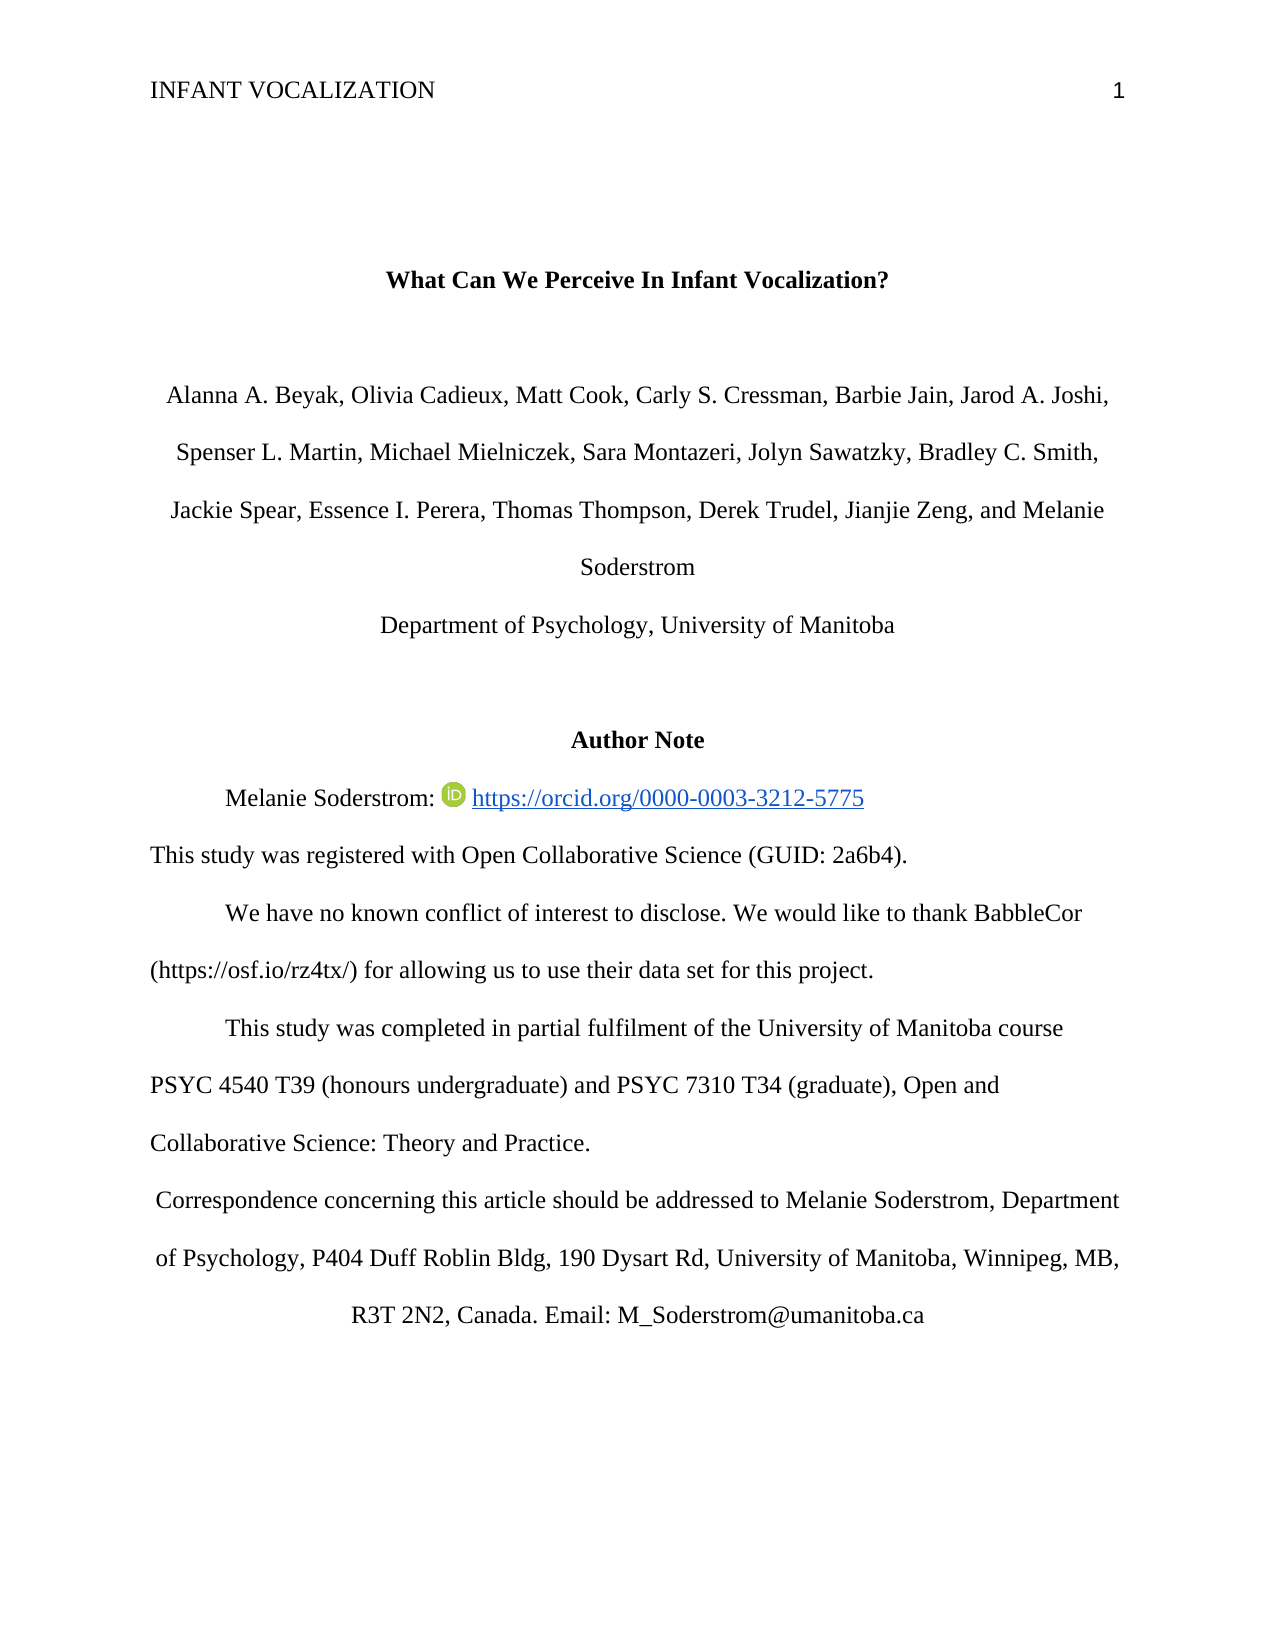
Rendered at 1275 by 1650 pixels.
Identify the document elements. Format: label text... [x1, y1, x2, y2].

text This study was registered with Open Collaborative Science (GUID: 2a6b4). [150, 841, 1125, 869]
picture [441, 782, 466, 807]
text We have no known conflict of interest to disclose. We would like to thank BabbleCor (https://osf.io/rz4tx/) for allowing us to use their data set for this project. [150, 898, 1125, 984]
text Department of Psychology, University of Manitoba [150, 610, 1125, 639]
text Correspondence concerning this article should be addressed to Melanie Soderstrom, Department of Psychology, P404 Duff Roblin Bldg, 190 Dysart Rd, University of Manitoba, Winnipeg, MB, R3T 2N2, Canada. Email: M_Soderstrom@umanitoba.ca [150, 1186, 1125, 1329]
text Author Note [150, 725, 1125, 754]
text This study was completed in partial fulfilment of the University of Manitoba course PSYC 4540 T39 (honours undergraduate) and PSYC 7310 T34 (graduate), Open and Collaborative Science: Theory and Practice. [150, 1013, 1125, 1157]
text What Can We Perceive In Infant Vocalization? [150, 265, 1125, 294]
text Melanie Soderstrom: https://orcid.org/0000-0003-3212-5775 [150, 782, 1125, 812]
text Alanna A. Beyak, Olivia Cadieux, Matt Cook, Carly S. Cressman, Barbie Jain, Jarod A. Joshi, Spenser L. Martin, Michael Mielniczek, Sara Montazeri, Jolyn Sawatzky, Bradley C. Smith, Jackie Spear, Essence I. Perera, Thomas Thompson, Derek Trudel, Jianjie Zeng, and Melanie Soderstrom [150, 380, 1125, 581]
